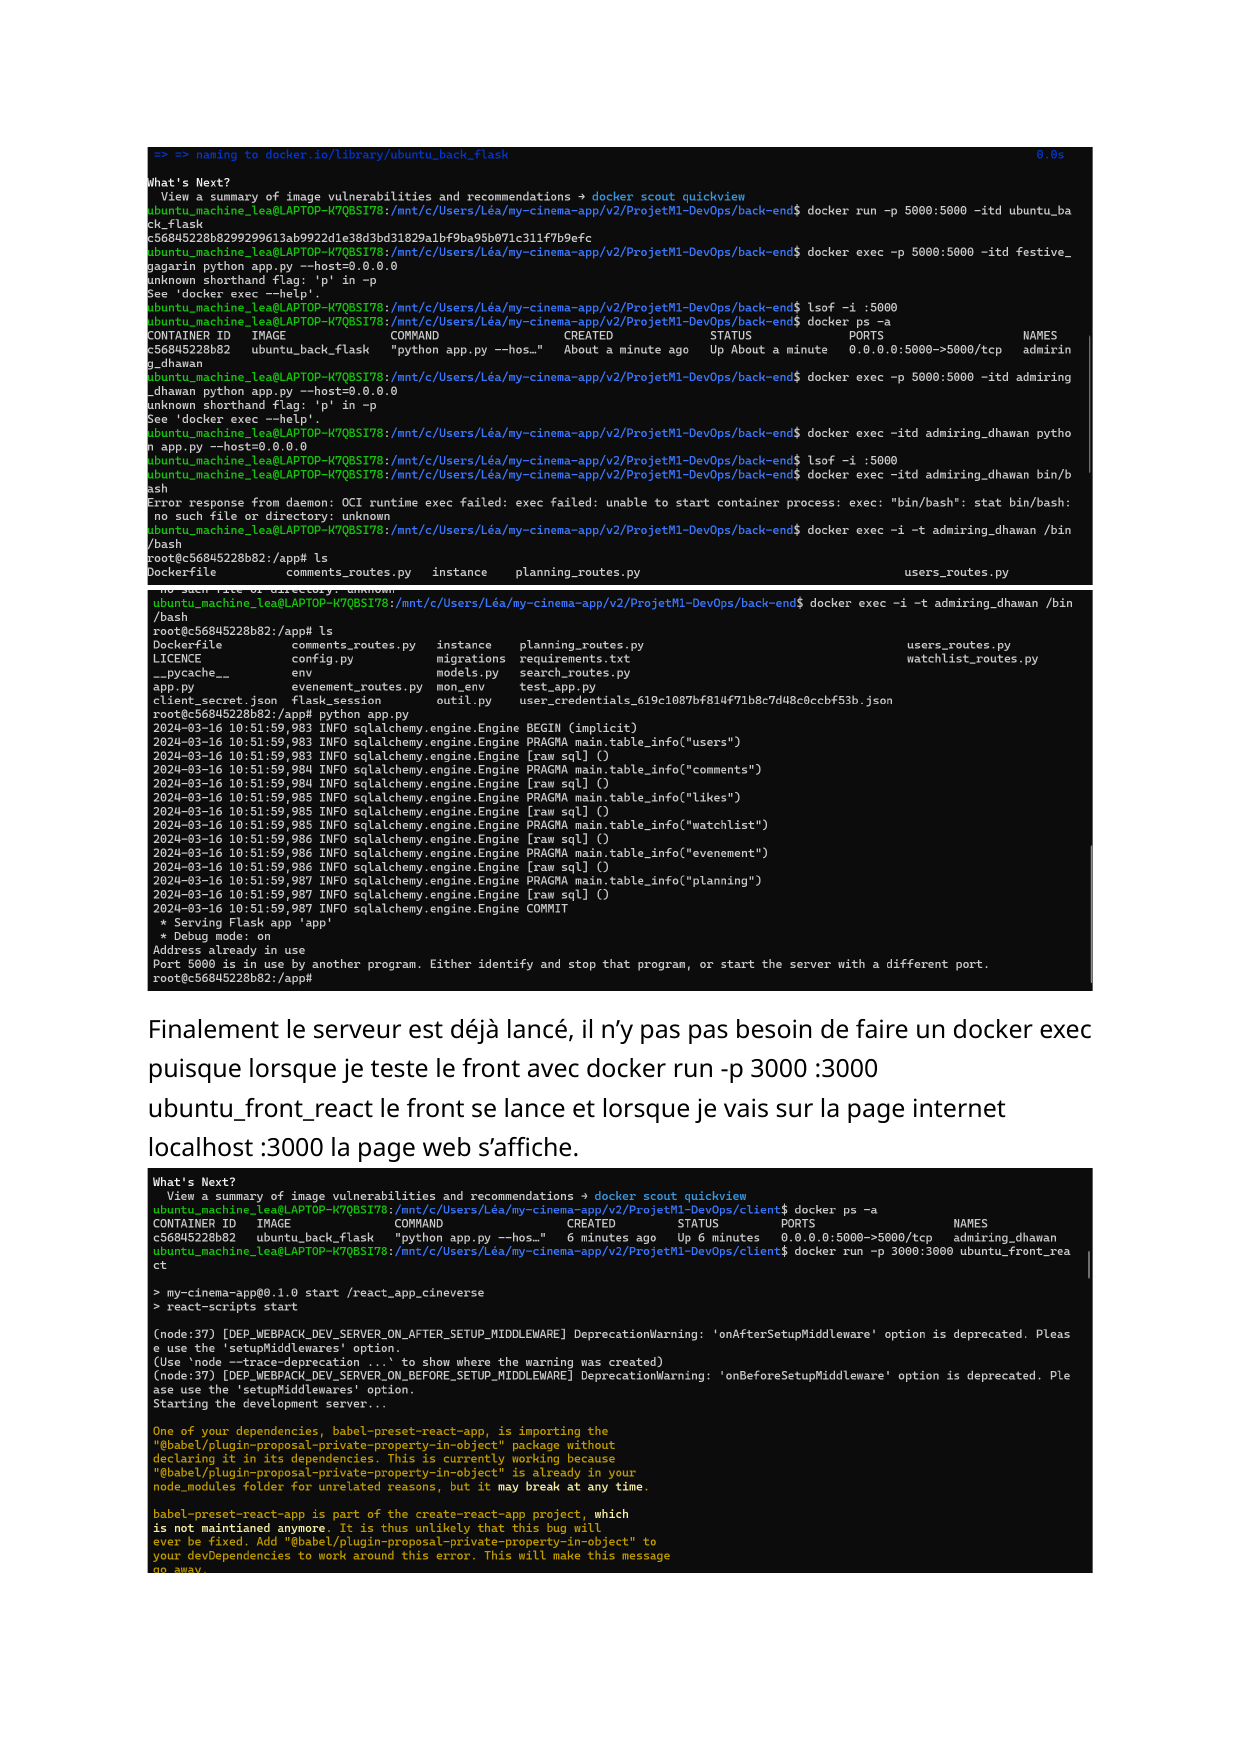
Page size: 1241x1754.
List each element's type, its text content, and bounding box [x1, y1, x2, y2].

text Finalement le serveur est déjà lancé, il n’y pas pas besoin de faire un docker exec puisque lorsque je teste le front avec docker run -p 3000 :3000 ubuntu_front_react le front se lance et lorsque je vais sur la page internet localhost :3000 la page web s’affiche. [148, 1012, 1093, 1168]
